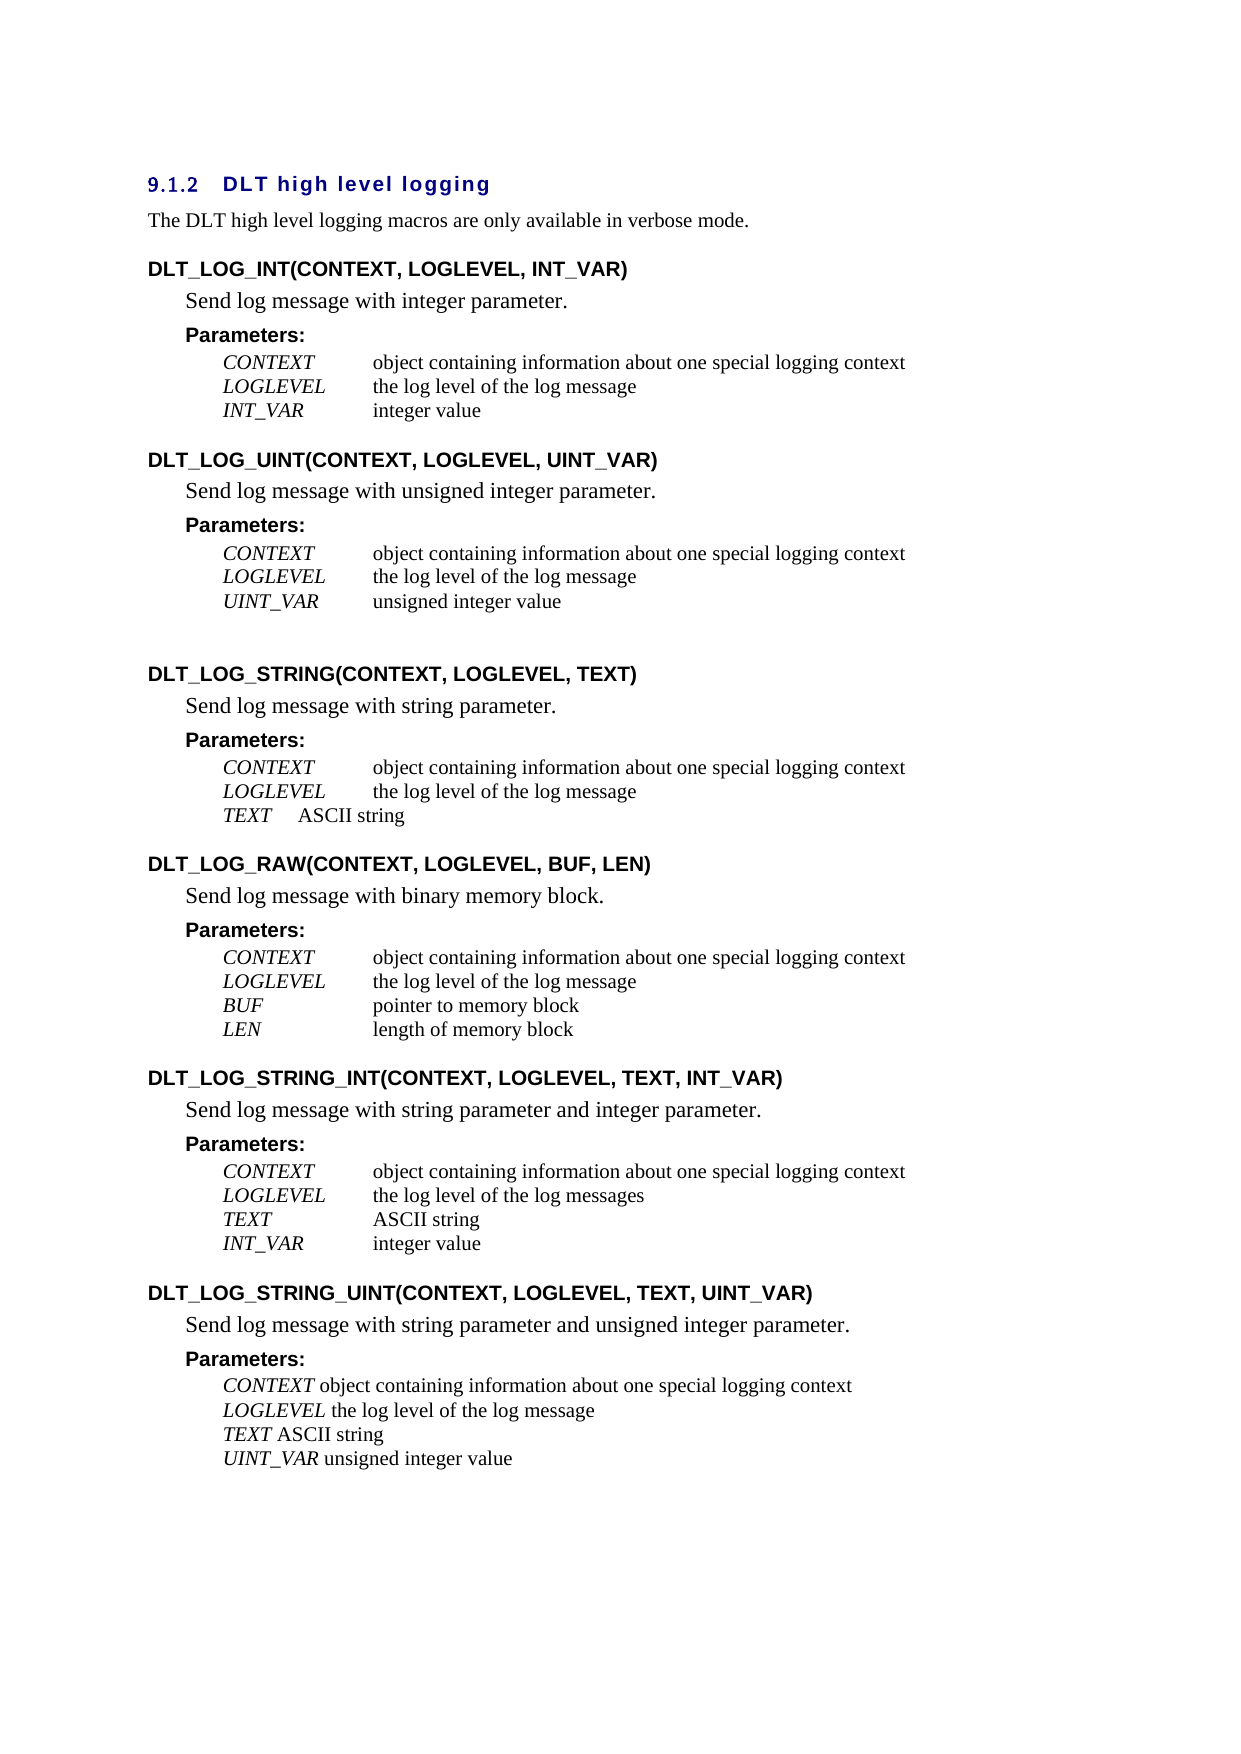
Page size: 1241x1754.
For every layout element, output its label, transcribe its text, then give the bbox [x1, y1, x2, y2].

text Send log message with string parameter and integer parameter. [185, 1096, 1090, 1123]
text Send log message with integer parameter. [185, 287, 1090, 314]
text LOGLEVEL the log level of the log message [223, 1397, 1090, 1422]
text Send log message with binary memory block. [185, 882, 1090, 908]
subtitle Parameters: [185, 728, 1090, 752]
text UINT_VAR unsigned integer value [223, 588, 1090, 613]
text LOGLEVEL the log level of the log messages [223, 1183, 1090, 1207]
text LOGLEVEL the log level of the log message [223, 969, 1090, 993]
text The DLT high level logging macros are only available in verbose mode. [148, 208, 1090, 232]
text UINT_VAR unsigned integer value [223, 1446, 1090, 1470]
text CONTEXT object containing information about one special logging context [223, 755, 1090, 779]
text BUF pointer to memory block [223, 993, 1090, 1017]
text CONTEXT object containing information about one special logging context [223, 350, 1090, 374]
subtitle Parameters: [185, 1132, 1090, 1156]
subtitle Parameters: [185, 513, 1090, 537]
text LEN length of memory block [223, 1017, 1090, 1041]
subtitle Parameters: [185, 1346, 1090, 1370]
text CONTEXT object containing information about one special logging context [223, 1373, 1090, 1397]
subtitle DLT_LOG_INT(CONTEXT, LOGLEVEL, INT_VAR) [148, 257, 1090, 281]
text TEXT ASCII string [223, 1422, 1090, 1446]
text TEXT ASCII string [223, 1207, 1090, 1231]
subtitle Parameters: [185, 323, 1090, 347]
text Send log message with unsigned integer parameter. [185, 478, 1090, 504]
text Send log message with string parameter. [185, 692, 1090, 718]
text CONTEXT object containing information about one special logging context [223, 945, 1090, 969]
text CONTEXT object containing information about one special logging context [223, 1159, 1090, 1183]
subtitle DLT_LOG_STRING_INT(CONTEXT, LOGLEVEL, TEXT, INT_VAR) [148, 1066, 1090, 1090]
text CONTEXT object containing information about one special logging context [223, 540, 1090, 564]
text LOGLEVEL the log level of the log message [223, 564, 1090, 588]
subtitle DLT_LOG_UINT(CONTEXT, LOGLEVEL, UINT_VAR) [148, 447, 1090, 471]
subtitle DLT high level logging [148, 172, 1090, 196]
text Send log message with string parameter and unsigned integer parameter. [185, 1311, 1090, 1337]
text LOGLEVEL the log level of the log message [223, 374, 1090, 398]
text LOGLEVEL the log level of the log message [223, 779, 1090, 803]
subtitle DLT_LOG_RAW(CONTEXT, LOGLEVEL, BUF, LEN) [148, 852, 1090, 876]
text INT_VAR integer value [223, 398, 1090, 422]
text TEXT ASCII string [223, 803, 1090, 827]
subtitle DLT_LOG_STRING_UINT(CONTEXT, LOGLEVEL, TEXT, UINT_VAR) [148, 1280, 1090, 1304]
subtitle DLT_LOG_STRING(CONTEXT, LOGLEVEL, TEXT) [148, 662, 1090, 686]
subtitle Parameters: [185, 918, 1090, 942]
text INT_VAR integer value [223, 1231, 1090, 1255]
